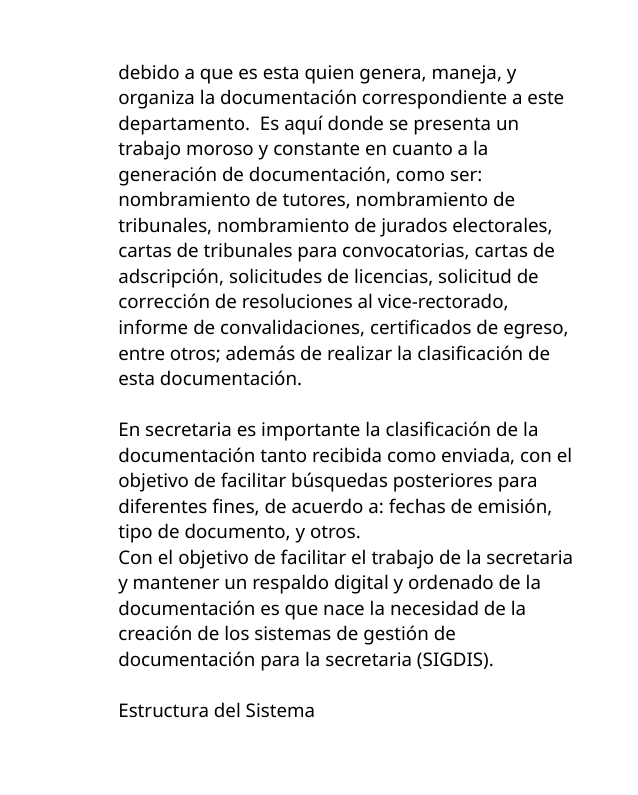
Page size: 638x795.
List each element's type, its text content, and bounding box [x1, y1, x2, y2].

text En secretaria es importante la clasificación de la documentación tanto recibida como enviada, con el objetivo de facilitar búsquedas posteriores para diferentes fines, de acuerdo a: fechas de emisión, tipo de documento, y otros. [118, 416, 579, 544]
text Con el objetivo de facilitar el trabajo de la secretaria y mantener un respaldo digital y ordenado de la documentación es que nace la necesidad de la creación de los sistemas de gestión de documentación para la secretaria (SIGDIS). [118, 544, 579, 672]
text debido a que es esta quien genera, maneja, y organiza la documentación correspondiente a este departamento. Es aquí donde se presenta un trabajo moroso y constante en cuanto a la generación de documentación, como ser: nombramiento de tutores, nombramiento de tribunales, nombramiento de jurados electorales, cartas de tribunales para convocatorias, cartas de adscripción, solicitudes de licencias, solicitud de corrección de resoluciones al vice-rectorado, informe de convalidaciones, certificados de egreso, entre otros; además de realizar la clasificación de esta documentación. [118, 59, 579, 391]
text Estructura del Sistema [118, 697, 579, 723]
